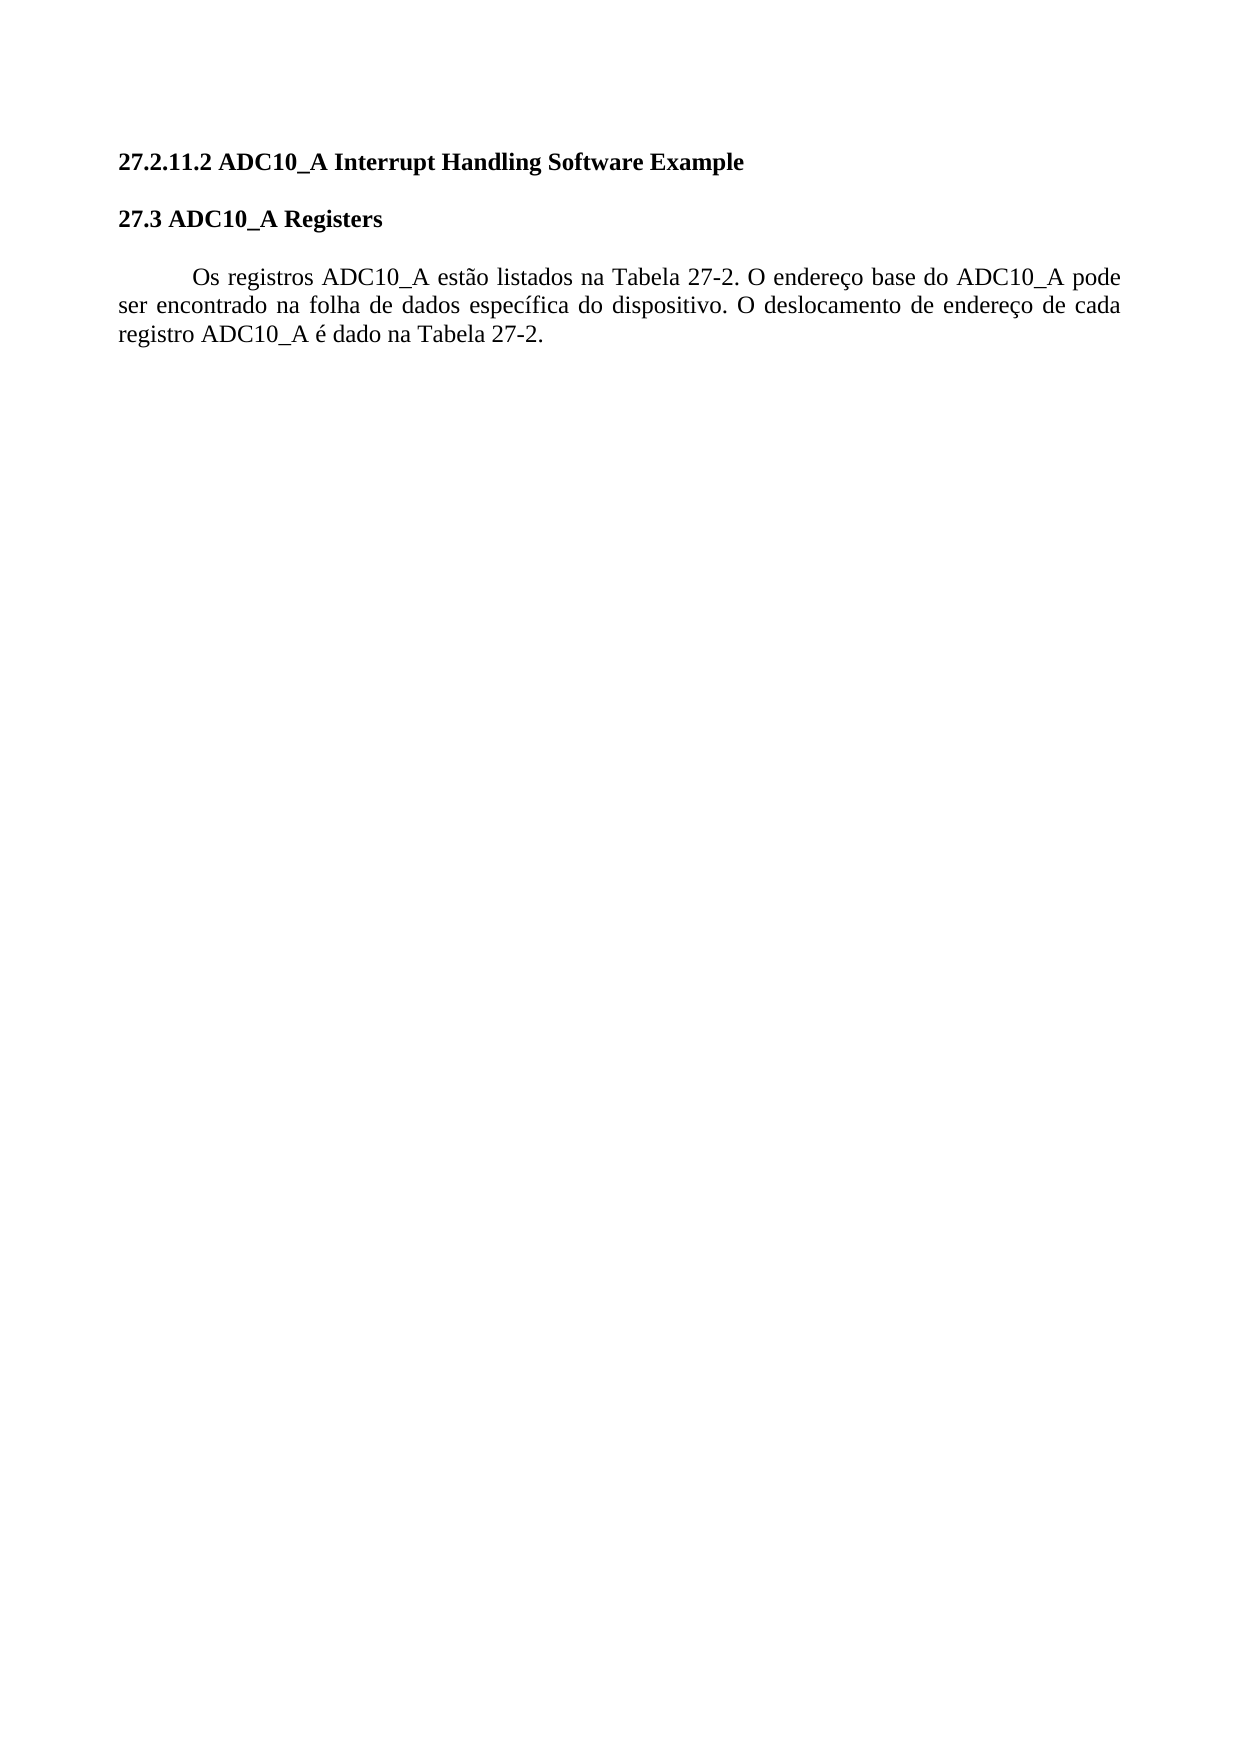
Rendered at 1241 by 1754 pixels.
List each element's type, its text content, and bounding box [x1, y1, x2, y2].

text Os registros ADC10_A estão listados na Tabela 27-2. O endereço base do ADC10_A pode ser encontrado na folha de dados específica do dispositivo. O deslocamento de endereço de cada registro ADC10_A é dado na Tabela 27-2. [118, 262, 1122, 348]
text 27.2.11.2 ADC10_A Interrupt Handling Software Example [118, 147, 1122, 176]
text 27.3 ADC10_A Registers [118, 204, 1122, 233]
